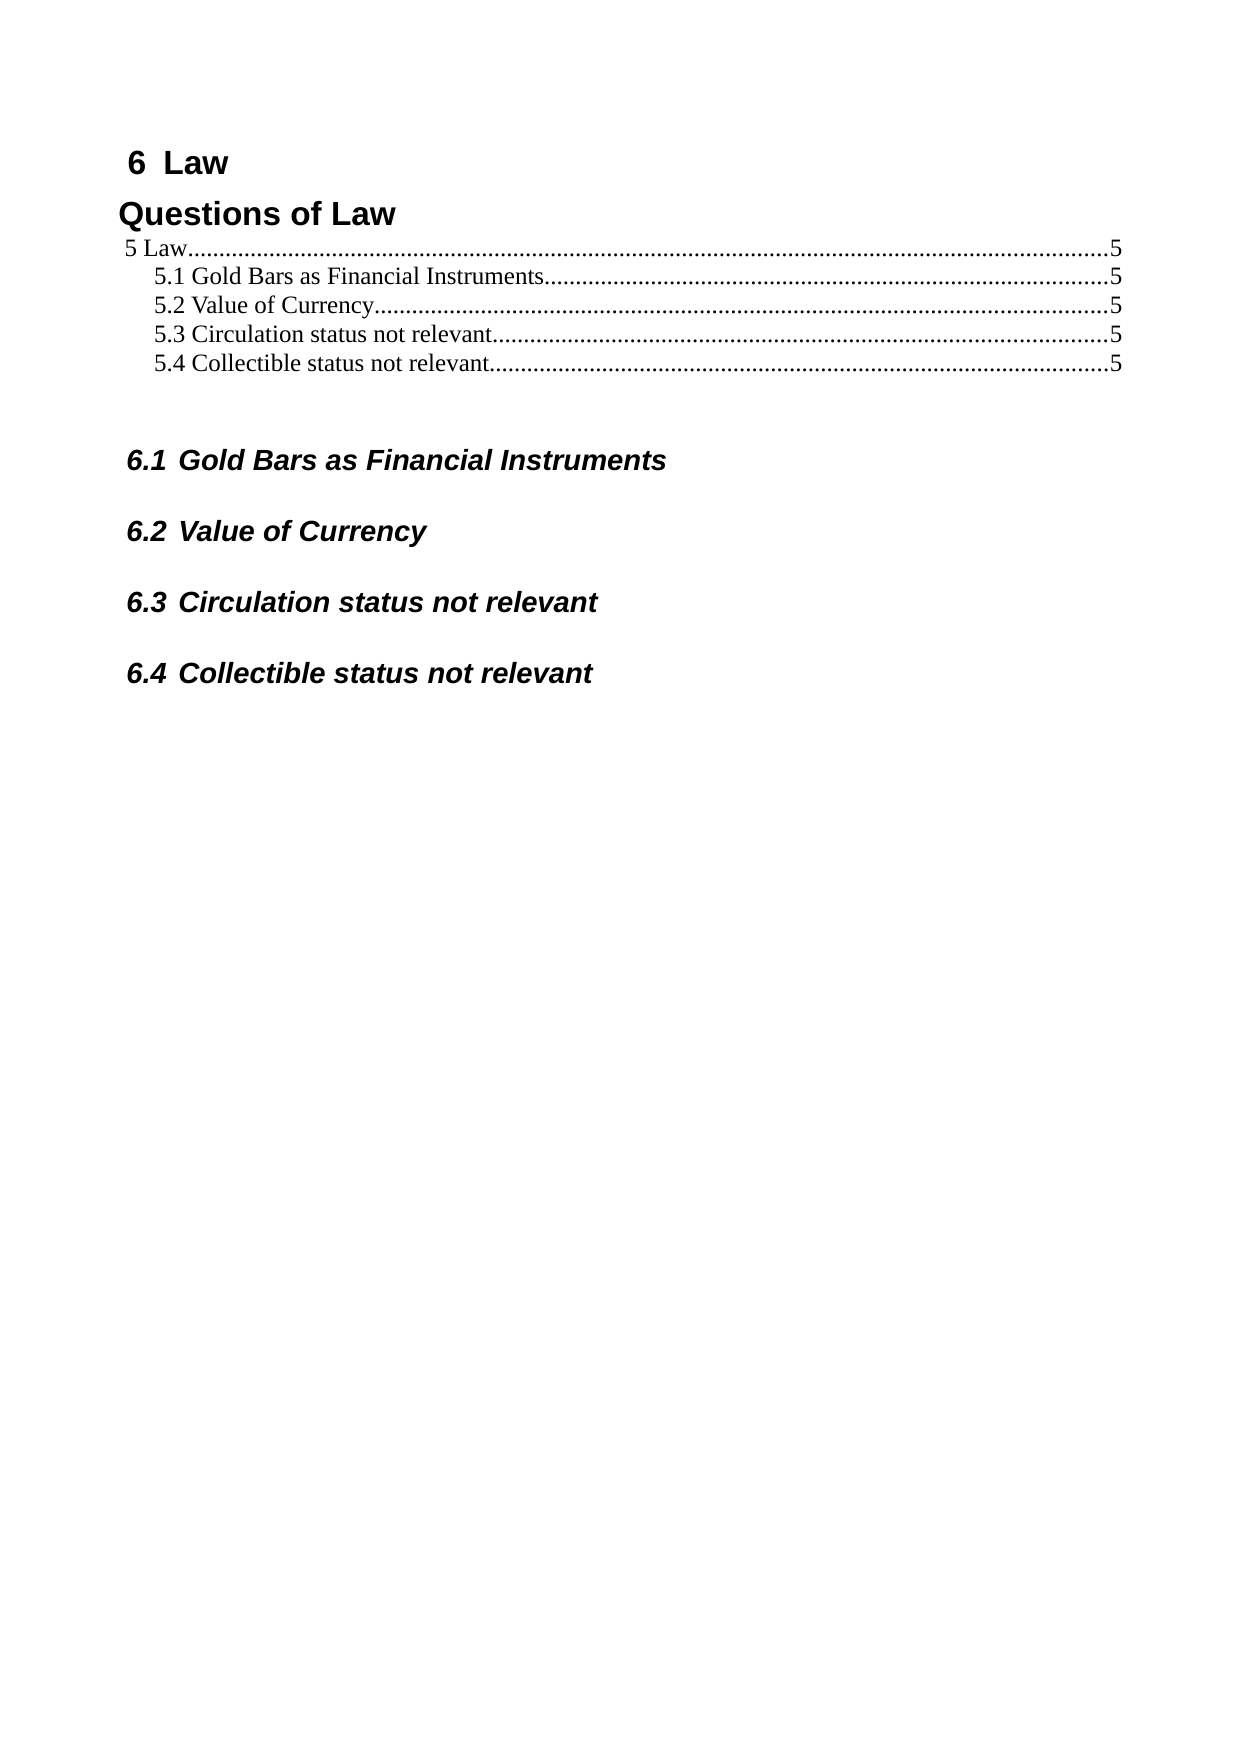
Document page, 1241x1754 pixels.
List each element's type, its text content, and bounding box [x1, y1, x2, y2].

subtitle Value of Currency [118, 514, 1122, 547]
text 5.3 Circulation status not relevant 5 [148, 319, 1122, 348]
subtitle Circulation status not relevant [118, 585, 1122, 618]
subtitle Collectible status not relevant [118, 656, 1122, 689]
subtitle Questions of Law [118, 194, 1122, 233]
text 5.4 Collectible status not relevant 5 [148, 348, 1122, 376]
text 5.1 Gold Bars as Financial Instruments 5 [148, 261, 1122, 290]
text 5 Law 5 [118, 233, 1122, 261]
text 5.2 Value of Currency 5 [148, 290, 1122, 319]
subtitle Gold Bars as Financial Instruments [118, 443, 1122, 476]
subtitle Law [118, 143, 1122, 182]
